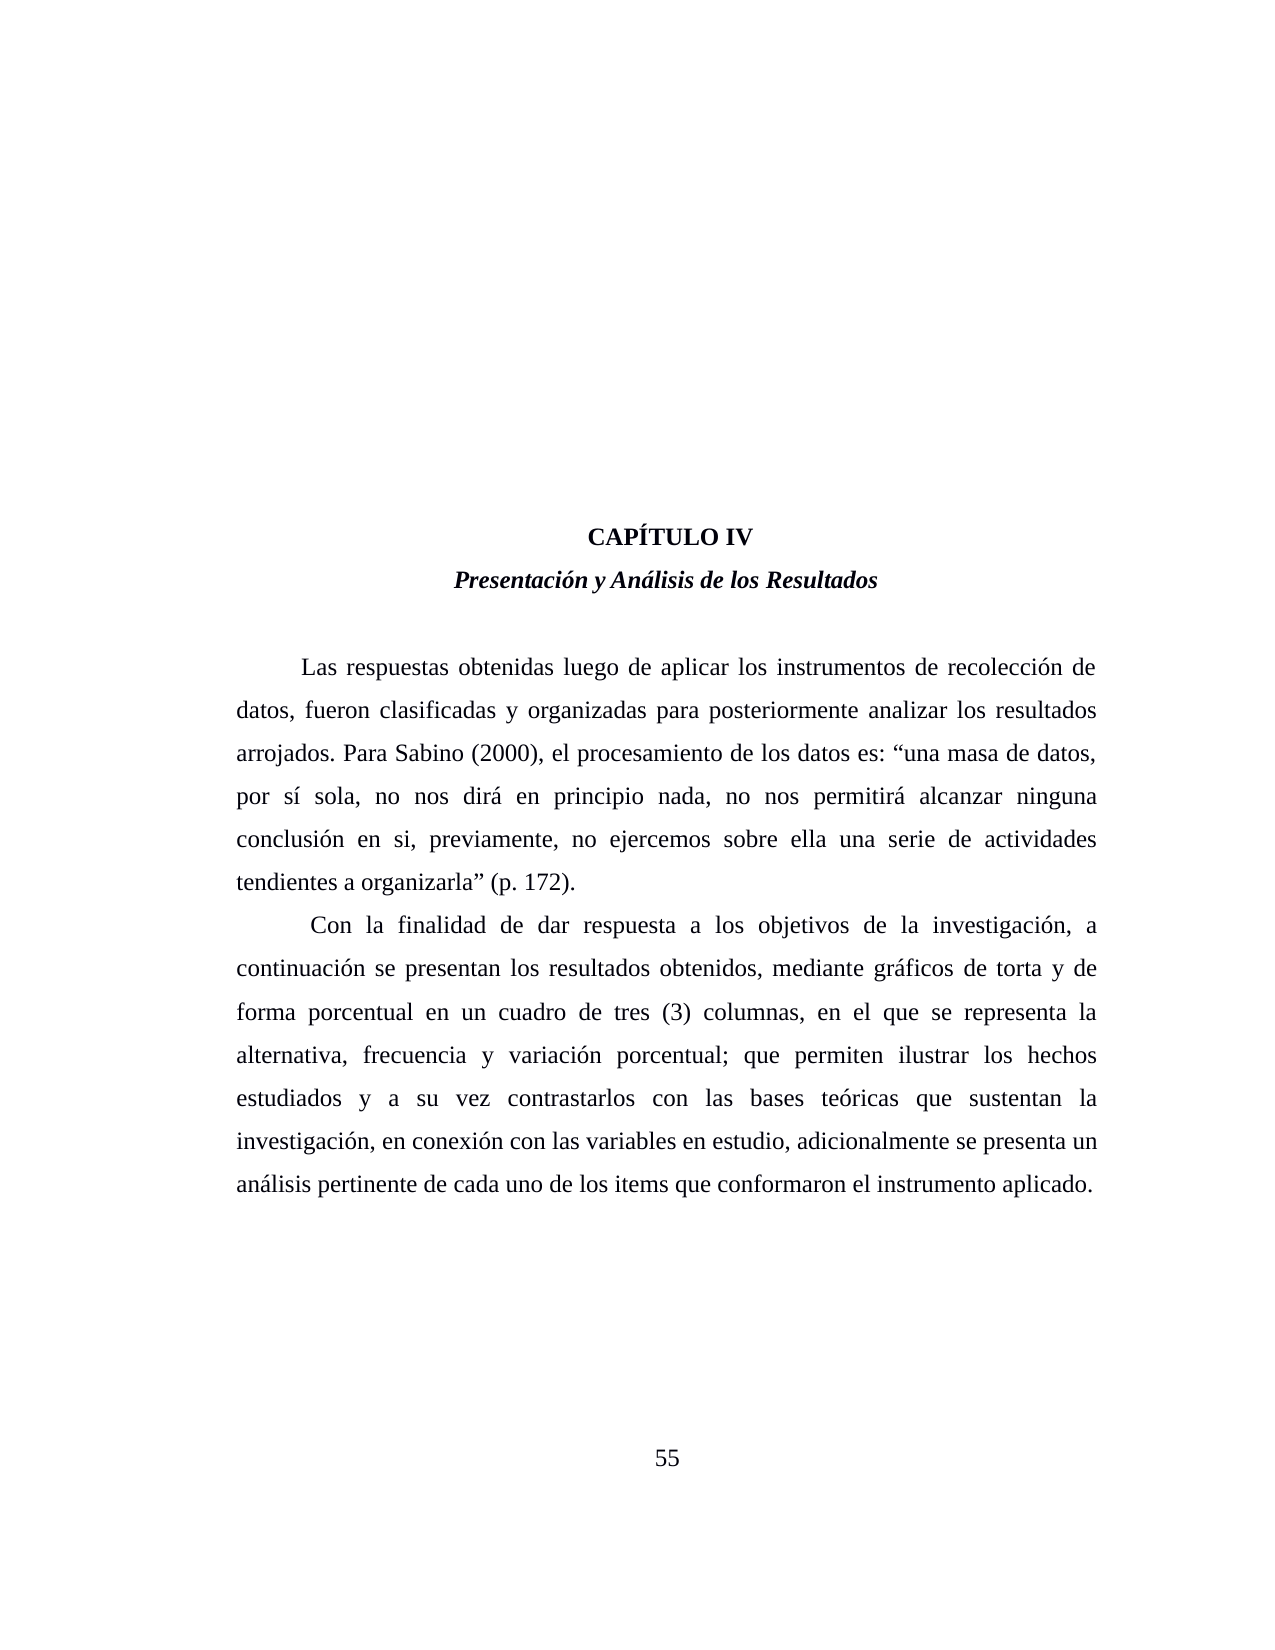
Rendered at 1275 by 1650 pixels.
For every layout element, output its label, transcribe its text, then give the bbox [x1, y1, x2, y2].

text Presentación y Análisis de los Resultados [236, 565, 1098, 594]
text CAPÍTULO IV [236, 522, 1098, 551]
text Con la finalidad de dar respuesta a los objetivos de la investigación, a continuación se presentan los resultados obtenidos, mediante gráficos de torta y de forma porcentual en un cuadro de tres (3) columnas, en el que se representa la alternativa, frecuencia y variación porcentual; que permiten ilustrar los hechos estudiados y a su vez contrastarlos con las bases teóricas que sustentan la investigación, en conexión con las variables en estudio, adicionalmente se presenta un análisis pertinente de cada uno de los items que conformaron el instrumento aplicado. [236, 910, 1098, 1198]
text Las respuestas obtenidas luego de aplicar los instrumentos de recolección de datos, fueron clasificadas y organizadas para posteriormente analizar los resultados arrojados. Para Sabino (2000), el procesamiento de los datos es: “una masa de datos, por sí sola, no nos dirá en principio nada, no nos permitirá alcanzar ninguna conclusión en si, previamente, no ejercemos sobre ella una serie de actividades tendientes a organizarla” (p. 172). [236, 652, 1098, 896]
